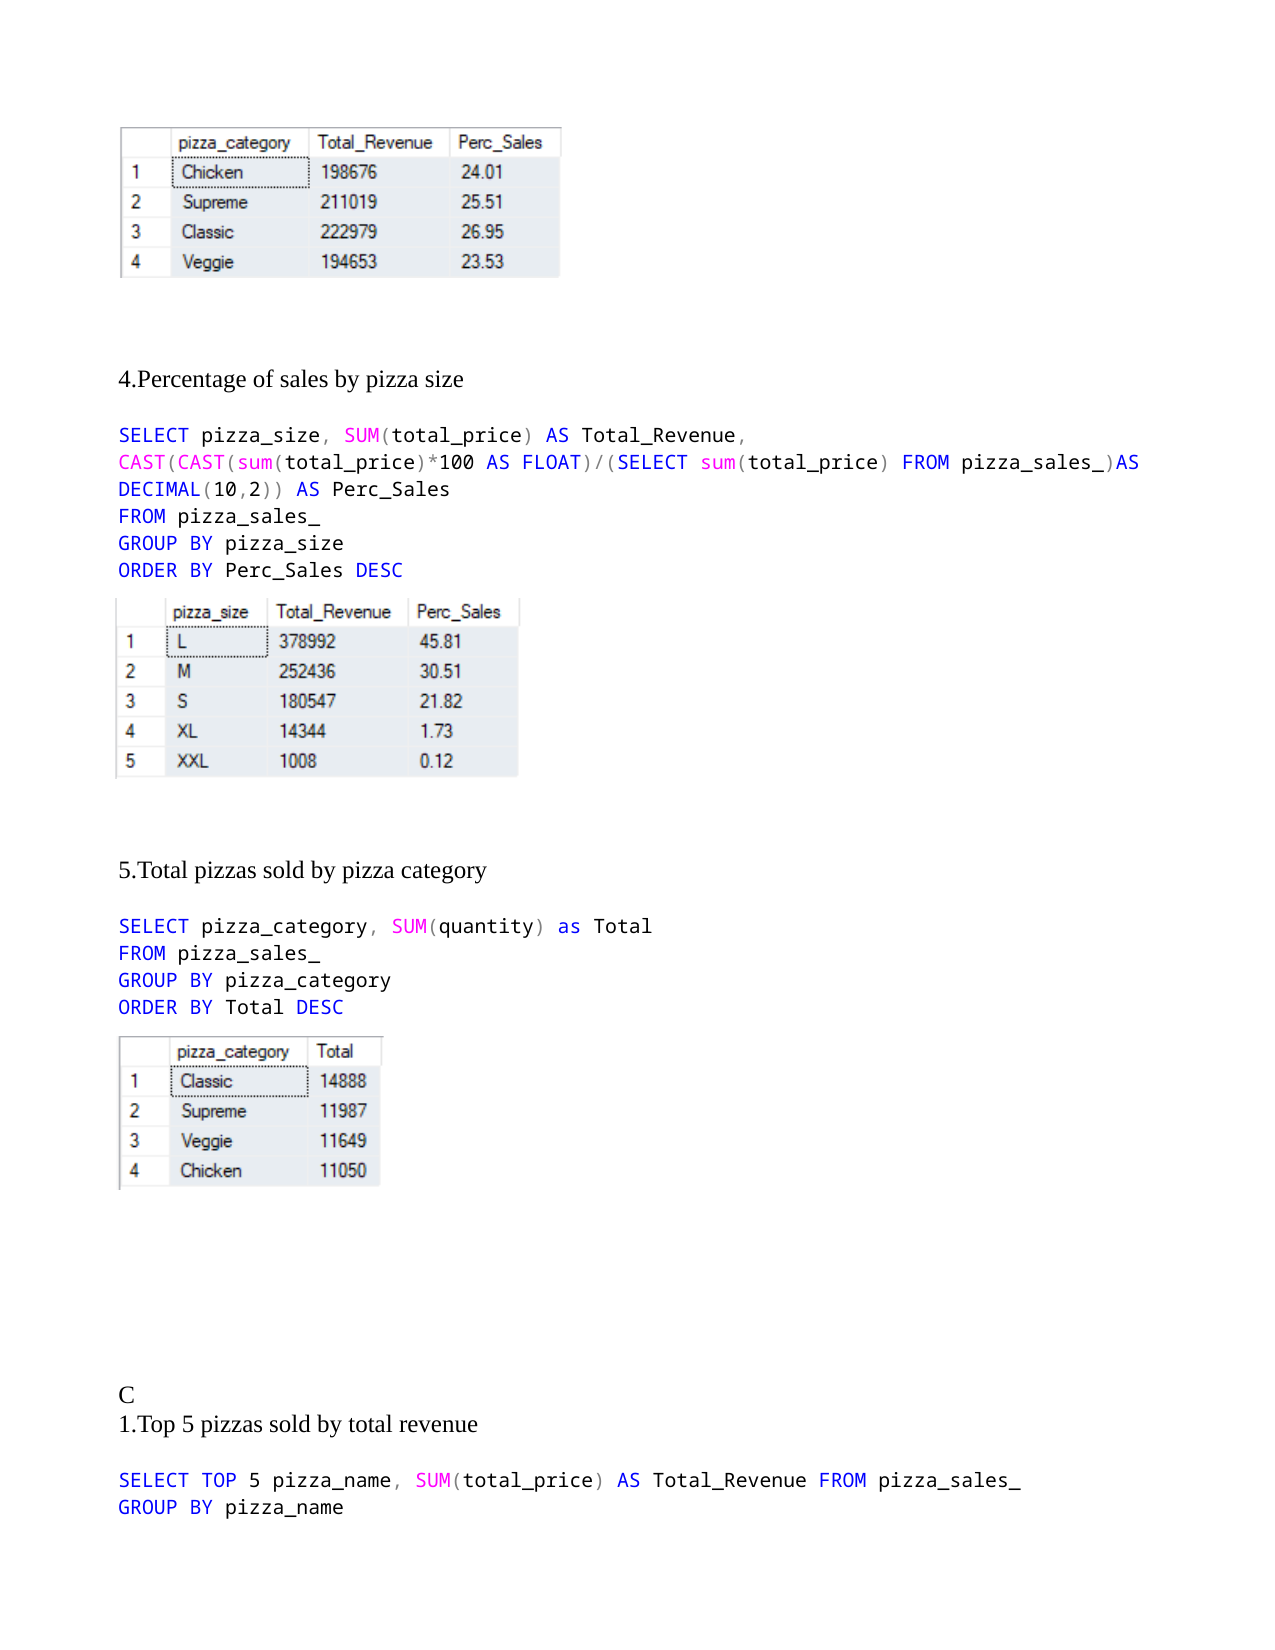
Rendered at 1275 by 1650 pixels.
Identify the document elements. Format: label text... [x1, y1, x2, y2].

text C [118, 1380, 1157, 1409]
text GROUP BY pizza_name [118, 1493, 1157, 1520]
text 1.Top 5 pizzas sold by total revenue [118, 1409, 1157, 1438]
text ORDER BY Total DESC [118, 993, 1157, 1021]
text SELECT pizza_size, SUM(total_price) AS Total_Revenue, [118, 422, 1157, 449]
text ORDER BY Perc_Sales DESC [118, 557, 1157, 583]
text GROUP BY pizza_category [118, 967, 1157, 993]
picture [119, 127, 562, 278]
picture [115, 598, 522, 779]
text FROM pizza_sales_ [118, 939, 1157, 967]
text 5.Total pizzas sold by pizza category [118, 855, 1157, 884]
text CAST(CAST(sum(total_price)*100 AS FLOAT)/(SELECT sum(total_price) FROM pizza_sales_)AS DECIMAL(10,2)) AS Perc_Sales [118, 449, 1157, 503]
picture [116, 1036, 384, 1190]
text FROM pizza_sales_ [118, 503, 1157, 529]
text SELECT pizza_category, SUM(quantity) as Total [118, 913, 1157, 939]
text 4.Percentage of sales by pizza size [118, 364, 1157, 393]
text GROUP BY pizza_size [118, 529, 1157, 557]
text SELECT TOP 5 pizza_name, SUM(total_price) AS Total_Revenue FROM pizza_sales_ [118, 1466, 1157, 1493]
